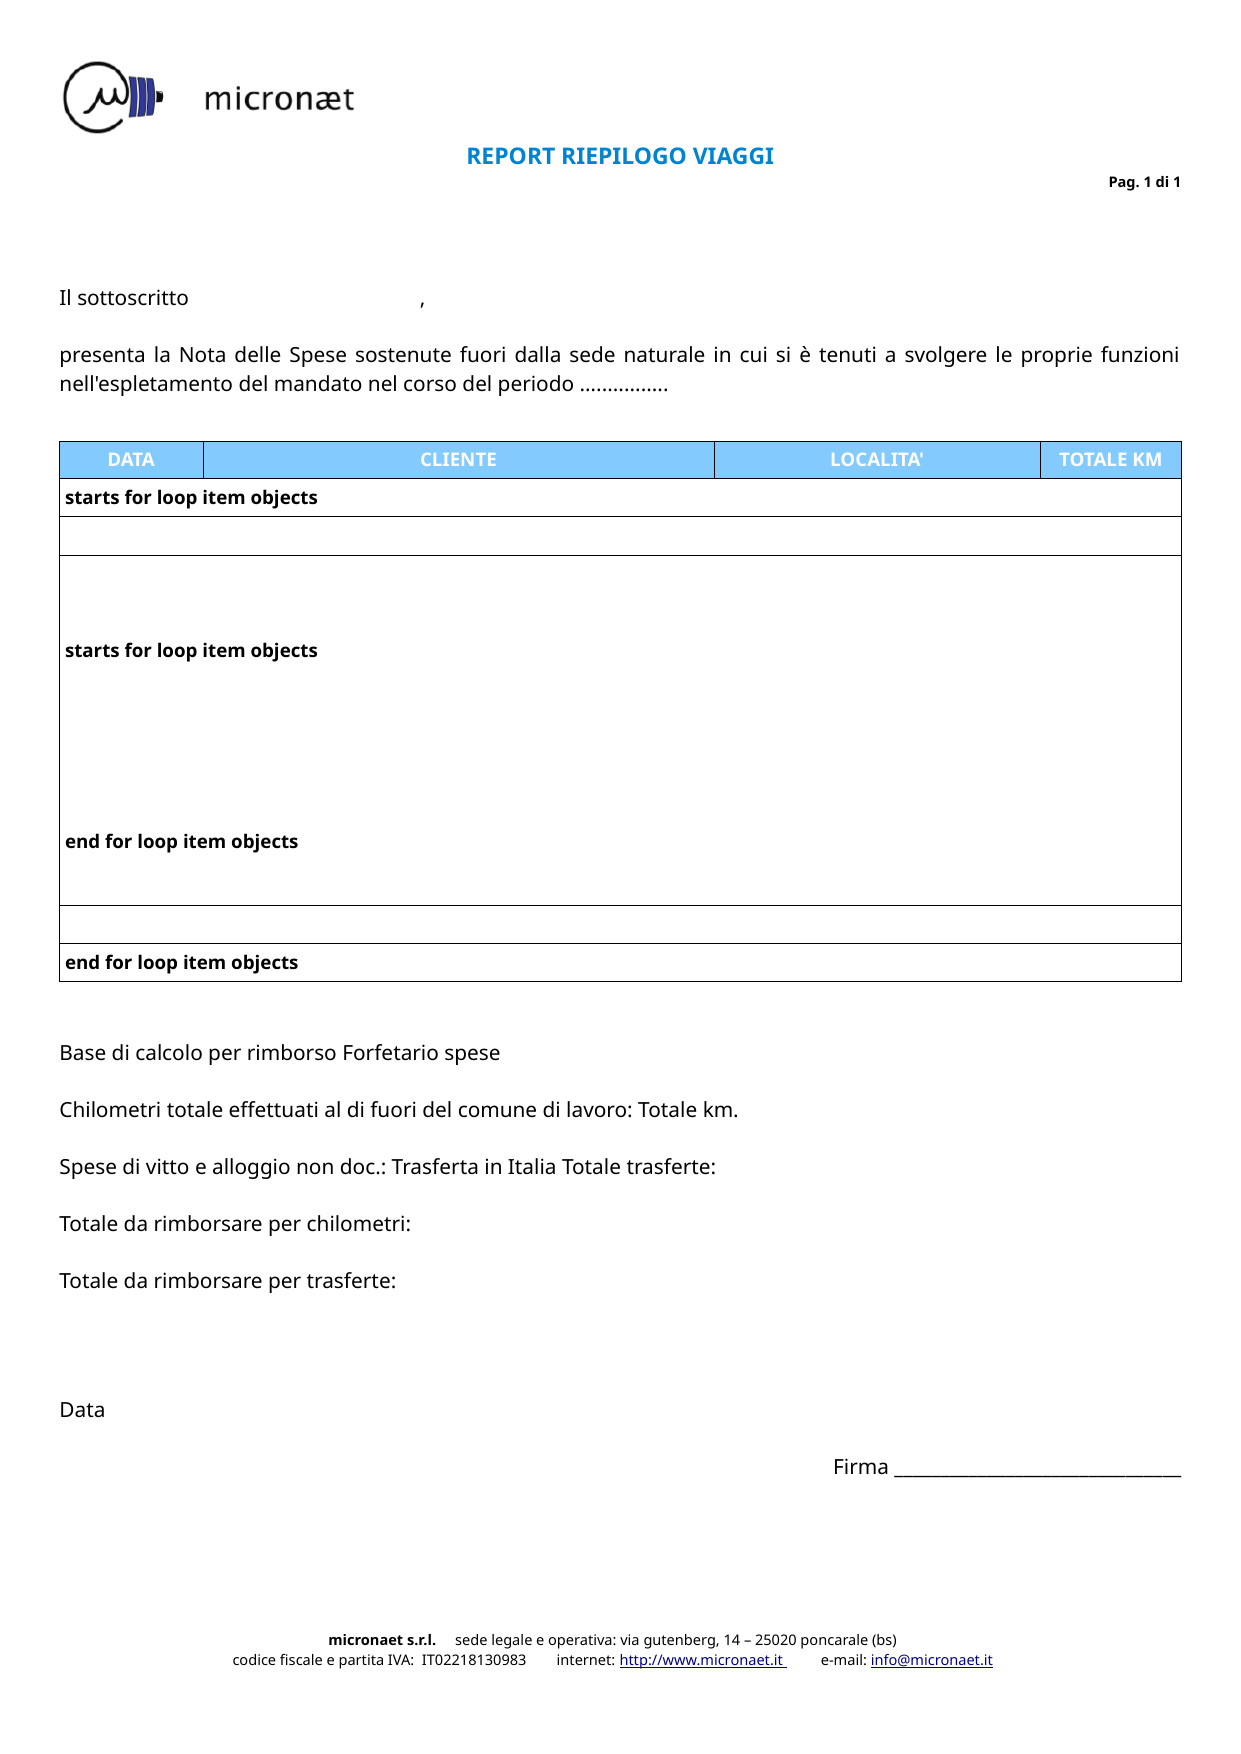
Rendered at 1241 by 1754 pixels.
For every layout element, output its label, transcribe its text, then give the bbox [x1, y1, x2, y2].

table_cell [60, 708, 203, 784]
table_cell starts for loop item objects [60, 631, 1181, 669]
table_cell <(intervent.intervent_partner_id.name)> [203, 708, 714, 784]
table_cell <formatLang(o.date, date=True)> [60, 556, 1040, 631]
table_cell [60, 861, 203, 899]
table_cell <if test="o.intervent_ids"> [60, 517, 1181, 555]
table_header DATA [60, 442, 203, 478]
table_cell <(intervent.intervent_partner_id.city)> <(intervent.intervent_partner_id.zip)> [714, 708, 1040, 784]
table_cell end for loop item objects [60, 944, 1181, 981]
text Il sottoscritto <(objects[0].user_id.name)>, [59, 283, 1181, 312]
text <setLang('it_IT')> [59, 221, 1181, 252]
table_header CLIENTE [204, 442, 714, 478]
table_cell [714, 861, 1040, 899]
table_cell </if> [60, 784, 1181, 822]
table_cell </if> [60, 906, 1181, 943]
text Totale da rimborsare per trasferte: [59, 1266, 1181, 1294]
table_cell [714, 899, 1040, 905]
text Base di calcolo per rimborso Forfetario spese [59, 1038, 1181, 1067]
text Data [59, 1395, 1181, 1423]
table_header TOTALE KM [1041, 442, 1181, 478]
table_cell [203, 899, 714, 905]
table_cell [203, 861, 714, 899]
text Chilometri totale effettuati al di fuori del comune di lavoro: Totale km. <get_total_data(objects, 'km')> [59, 1095, 1181, 1124]
text Spese di vitto e alloggio non doc.: Trasferta in Italia Totale trasferte: <int(get_total_data(objects, 'trip'))> [59, 1152, 1181, 1181]
text Firma _______________________________ [59, 1452, 1181, 1480]
table_cell [1040, 708, 1181, 784]
table_cell end for loop item objects [60, 823, 1181, 861]
picture [59, 59, 358, 136]
table_cell [60, 899, 203, 905]
text Totale da rimborsare per chilometri: [59, 1209, 1181, 1237]
text presenta la Nota delle Spese sostenute fuori dalla sede naturale in cui si è tenuti a svolgere le proprie funzioni nell'espletamento del mandato nel corso del periodo …............. [59, 340, 1181, 397]
table_cell [1040, 899, 1181, 905]
table_cell [1040, 861, 1181, 899]
table_cell <o.total_trip_company> [1040, 556, 1181, 631]
table_header LOCALITA' [715, 442, 1040, 478]
table_cell starts for loop item objects [60, 479, 1181, 516]
table_cell <if test="intervent.mode=='customer'"> [60, 670, 1181, 708]
